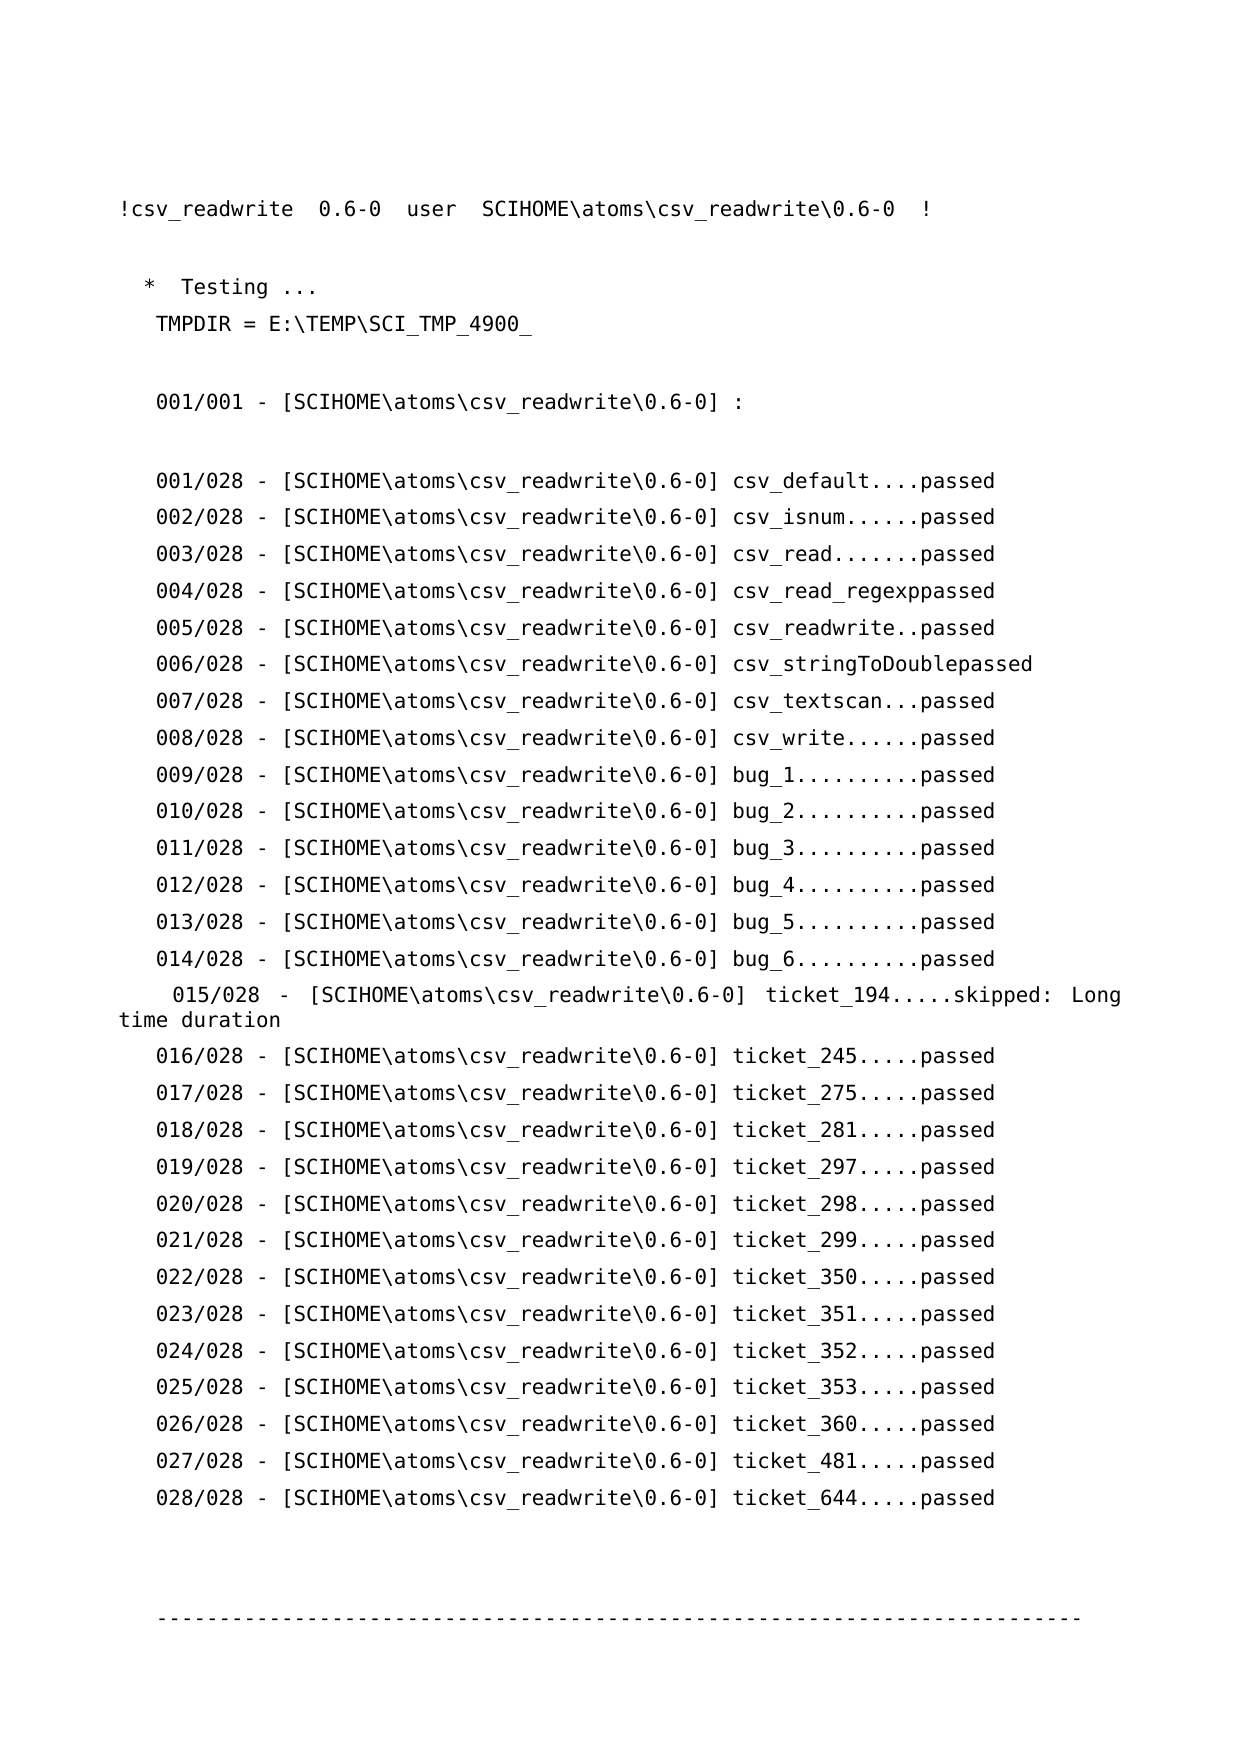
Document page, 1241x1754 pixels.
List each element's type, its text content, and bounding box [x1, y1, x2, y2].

text 001/028 - [SCIHOME\atoms\csv_readwrite\0.6-0] csv_default....passed [118, 469, 1122, 493]
text TMPDIR = E:\TEMP\SCI_TMP_4900_ [118, 312, 1122, 336]
text 016/028 - [SCIHOME\atoms\csv_readwrite\0.6-0] ticket_245.....passed [118, 1044, 1122, 1069]
text 027/028 - [SCIHOME\atoms\csv_readwrite\0.6-0] ticket_481.....passed [118, 1449, 1122, 1473]
text 022/028 - [SCIHOME\atoms\csv_readwrite\0.6-0] ticket_350.....passed [118, 1265, 1122, 1289]
text 015/028 - [SCIHOME\atoms\csv_readwrite\0.6-0] ticket_194.....skipped: Long time duration [118, 983, 1122, 1032]
text 021/028 - [SCIHOME\atoms\csv_readwrite\0.6-0] ticket_299.....passed [118, 1228, 1122, 1253]
text 019/028 - [SCIHOME\atoms\csv_readwrite\0.6-0] ticket_297.....passed [118, 1155, 1122, 1179]
text 013/028 - [SCIHOME\atoms\csv_readwrite\0.6-0] bug_5..........passed [118, 910, 1122, 934]
text 009/028 - [SCIHOME\atoms\csv_readwrite\0.6-0] bug_1..........passed [118, 763, 1122, 787]
text * Testing ... [118, 275, 1122, 299]
text 025/028 - [SCIHOME\atoms\csv_readwrite\0.6-0] ticket_353.....passed [118, 1375, 1122, 1400]
text 018/028 - [SCIHOME\atoms\csv_readwrite\0.6-0] ticket_281.....passed [118, 1118, 1122, 1142]
text !csv_readwrite 0.6-0 user SCIHOME\atoms\csv_readwrite\0.6-0 ! [118, 197, 1122, 221]
text 011/028 - [SCIHOME\atoms\csv_readwrite\0.6-0] bug_3..........passed [118, 836, 1122, 861]
text 014/028 - [SCIHOME\atoms\csv_readwrite\0.6-0] bug_6..........passed [118, 947, 1122, 971]
text 026/028 - [SCIHOME\atoms\csv_readwrite\0.6-0] ticket_360.....passed [118, 1412, 1122, 1436]
text 005/028 - [SCIHOME\atoms\csv_readwrite\0.6-0] csv_readwrite..passed [118, 616, 1122, 640]
text 017/028 - [SCIHOME\atoms\csv_readwrite\0.6-0] ticket_275.....passed [118, 1081, 1122, 1106]
text 023/028 - [SCIHOME\atoms\csv_readwrite\0.6-0] ticket_351.....passed [118, 1302, 1122, 1326]
text 010/028 - [SCIHOME\atoms\csv_readwrite\0.6-0] bug_2..........passed [118, 799, 1122, 824]
text 024/028 - [SCIHOME\atoms\csv_readwrite\0.6-0] ticket_352.....passed [118, 1339, 1122, 1363]
text -------------------------------------------------------------------------- [118, 1606, 1122, 1630]
text 006/028 - [SCIHOME\atoms\csv_readwrite\0.6-0] csv_stringToDoublepassed [118, 652, 1122, 677]
text 002/028 - [SCIHOME\atoms\csv_readwrite\0.6-0] csv_isnum......passed [118, 505, 1122, 530]
text 012/028 - [SCIHOME\atoms\csv_readwrite\0.6-0] bug_4..........passed [118, 873, 1122, 897]
text 003/028 - [SCIHOME\atoms\csv_readwrite\0.6-0] csv_read.......passed [118, 542, 1122, 566]
text 007/028 - [SCIHOME\atoms\csv_readwrite\0.6-0] csv_textscan...passed [118, 689, 1122, 713]
text 008/028 - [SCIHOME\atoms\csv_readwrite\0.6-0] csv_write......passed [118, 726, 1122, 750]
text 001/001 - [SCIHOME\atoms\csv_readwrite\0.6-0] : [118, 390, 1122, 414]
text 020/028 - [SCIHOME\atoms\csv_readwrite\0.6-0] ticket_298.....passed [118, 1192, 1122, 1216]
text 004/028 - [SCIHOME\atoms\csv_readwrite\0.6-0] csv_read_regexppassed [118, 579, 1122, 603]
text 028/028 - [SCIHOME\atoms\csv_readwrite\0.6-0] ticket_644.....passed [118, 1486, 1122, 1510]
